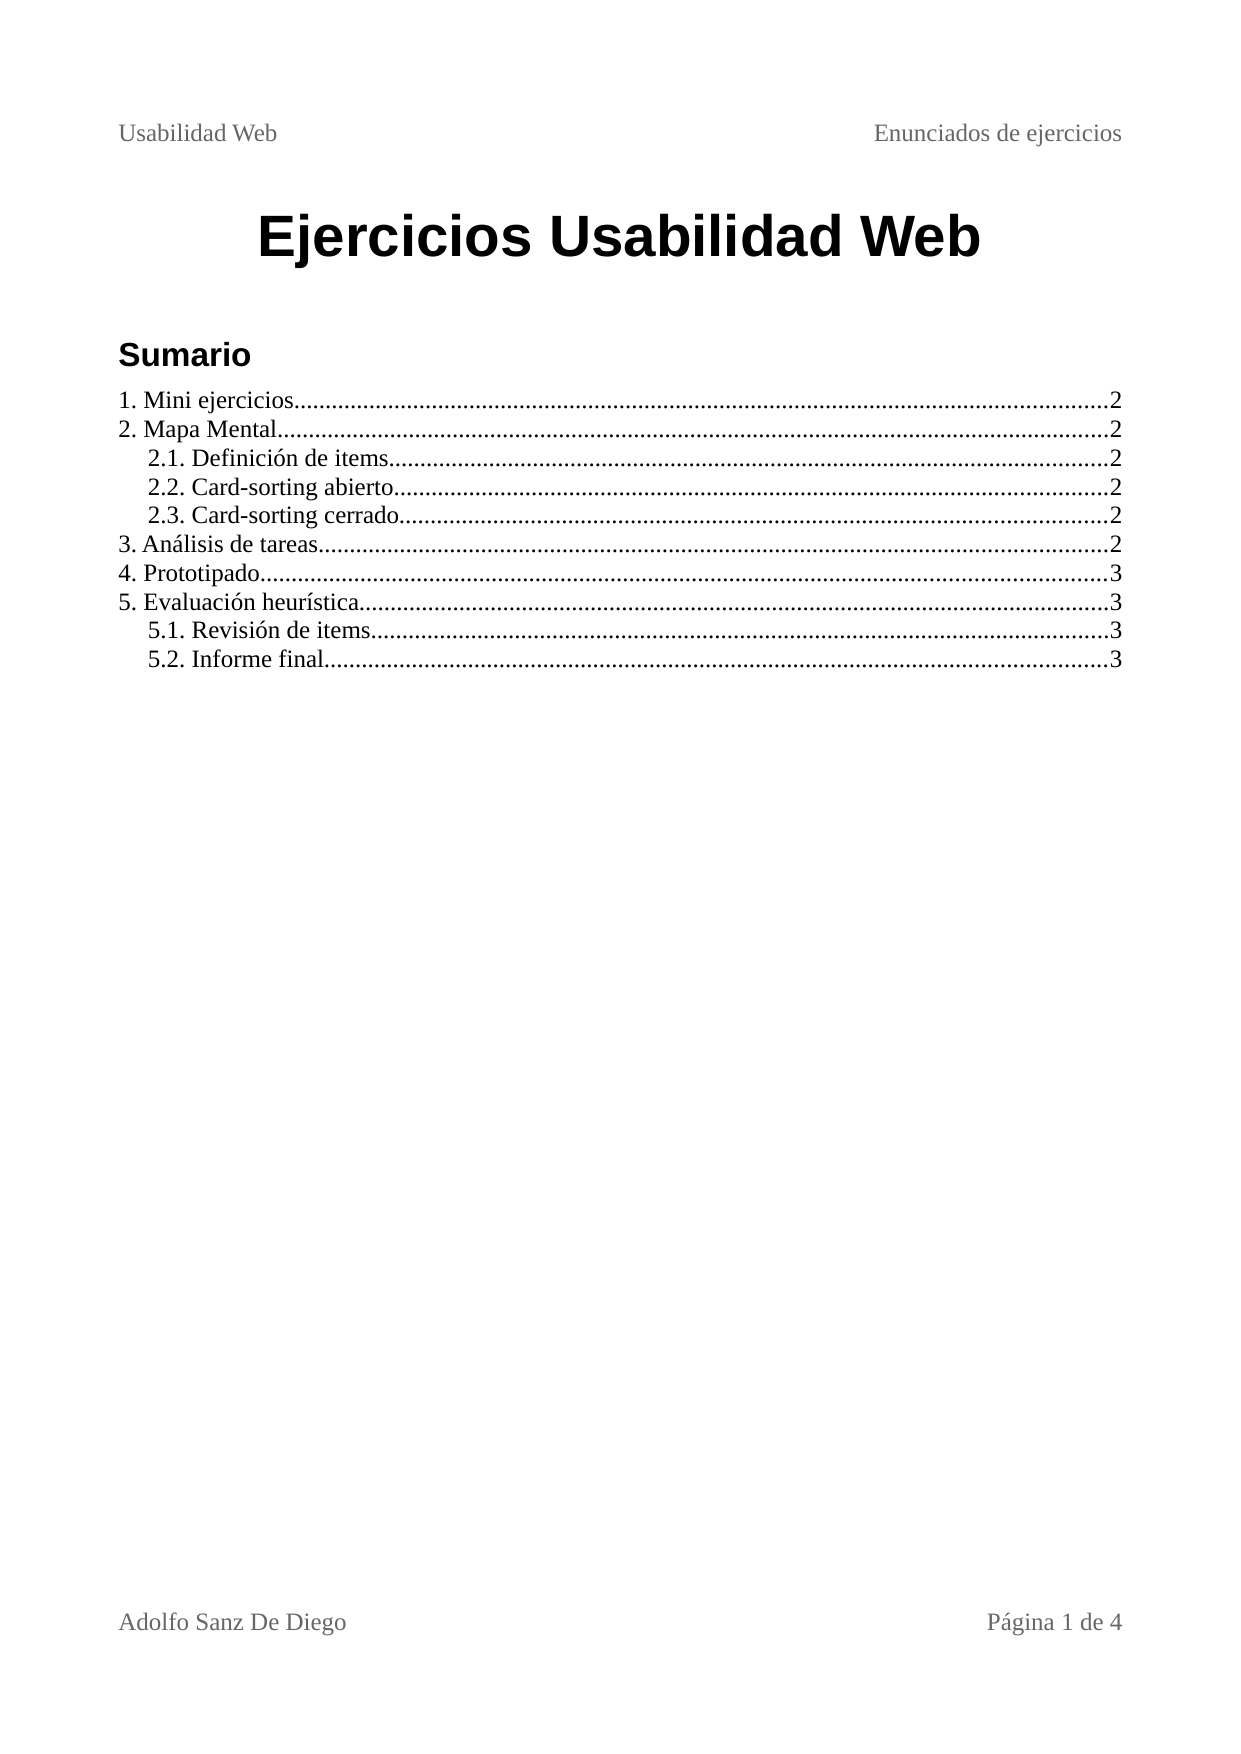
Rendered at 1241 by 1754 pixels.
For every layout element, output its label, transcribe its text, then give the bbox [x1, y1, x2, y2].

text 2.3. Card-sorting cerrado 2 [148, 501, 1122, 529]
text 1. Mini ejercicios 2 [118, 386, 1122, 414]
text 2.1. Definición de items 2 [148, 443, 1122, 472]
text 5. Evaluación heurística 3 [118, 587, 1122, 616]
text 3. Análisis de tareas 2 [118, 529, 1122, 558]
text 4. Prototipado 3 [118, 558, 1122, 587]
text 5.1. Revisión de items 3 [148, 616, 1122, 644]
title Ejercicios Usabilidad Web [118, 201, 1122, 268]
text 5.2. Informe final 3 [148, 644, 1122, 673]
subtitle Sumario [118, 335, 1122, 373]
text 2.2. Card-sorting abierto 2 [148, 472, 1122, 501]
text 2. Mapa Mental 2 [118, 414, 1122, 443]
